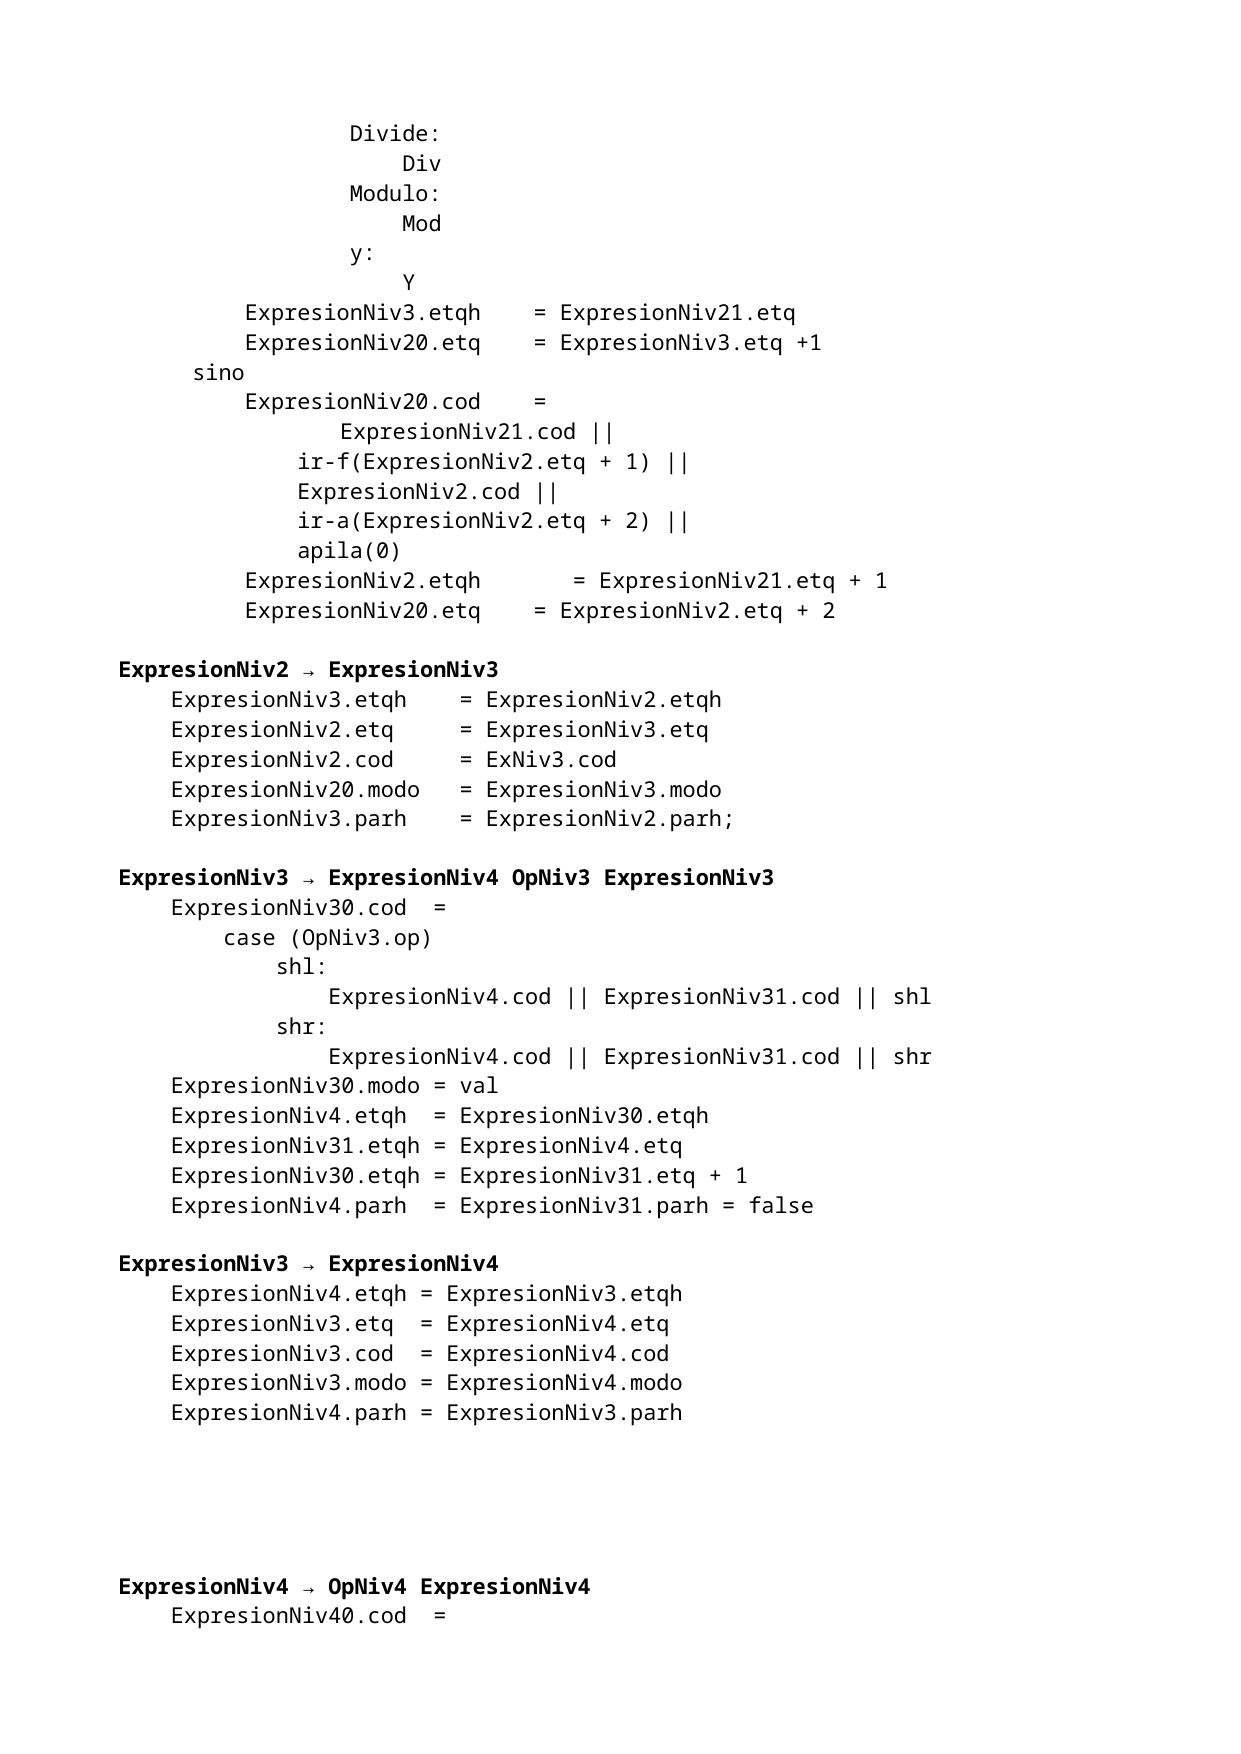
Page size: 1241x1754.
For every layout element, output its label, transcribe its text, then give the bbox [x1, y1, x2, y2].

text ExpresionNiv4.etqh = ExpresionNiv30.etqh [118, 1100, 1122, 1130]
text ExpresionNiv31.etqh = ExpresionNiv4.etq [118, 1130, 1122, 1160]
text ExpresionNiv2.cod = ExNiv3.cod [118, 744, 1122, 773]
text ExpresionNiv3.modo = ExpresionNiv4.modo [118, 1367, 1122, 1397]
text apila(0) [118, 535, 1122, 565]
text ExpresionNiv3.parh = ExpresionNiv2.parh; [118, 803, 1122, 833]
text Modulo: [118, 178, 1122, 207]
text ExpresionNiv20.etq = ExpresionNiv3.etq +1 [118, 327, 1122, 356]
text Div [118, 148, 1122, 178]
text shl: [118, 951, 1122, 981]
text sino [118, 356, 1122, 386]
text ExpresionNiv21.cod || [118, 416, 1122, 446]
text Mod [118, 207, 1122, 237]
text ExpresionNiv2.etqh = ExpresionNiv21.etq + 1 [118, 565, 1122, 595]
text ExpresionNiv30.cod = [118, 892, 1122, 921]
text ir-a(ExpresionNiv2.etq + 2) || [118, 505, 1122, 535]
text Divide: [118, 118, 1122, 148]
text ExpresionNiv30.modo = val [118, 1070, 1122, 1100]
text ExpresionNiv4.parh = ExpresionNiv31.parh = false [118, 1189, 1122, 1219]
text y: [118, 237, 1122, 267]
text shr: [118, 1011, 1122, 1041]
text ExpresionNiv30.etqh = ExpresionNiv31.etq + 1 [118, 1160, 1122, 1189]
text ExpresionNiv20.cod = [118, 386, 1122, 416]
text ExpresionNiv4.parh = ExpresionNiv3.parh [118, 1397, 1122, 1427]
text ExpresionNiv4.cod || ExpresionNiv31.cod || shl [118, 981, 1122, 1011]
text case (OpNiv3.op) [118, 921, 1122, 951]
text ExpresionNiv20.modo = ExpresionNiv3.modo [118, 773, 1122, 803]
text ExpresionNiv3.etq = ExpresionNiv4.etq [118, 1308, 1122, 1337]
text ExpresionNiv20.etq = ExpresionNiv2.etq + 2 [118, 595, 1122, 624]
text ExpresionNiv3 → ExpresionNiv4 OpNiv3 ExpresionNiv3 [118, 862, 1122, 892]
text ExpresionNiv4.cod || ExpresionNiv31.cod || shr [118, 1041, 1122, 1070]
text ir-f(ExpresionNiv2.etq + 1) || [118, 446, 1122, 476]
text ExpresionNiv2.etq = ExpresionNiv3.etq [118, 714, 1122, 744]
text ExpresionNiv3 → ExpresionNiv4 [118, 1248, 1122, 1278]
text ExpresionNiv2 → ExpresionNiv3 [118, 654, 1122, 684]
text ExpresionNiv4 → OpNiv4 ExpresionNiv4 [118, 1571, 1122, 1600]
text ExpresionNiv40.cod = [118, 1600, 1122, 1630]
text ExpresionNiv3.etqh = ExpresionNiv21.etq [118, 297, 1122, 327]
text Y [118, 267, 1122, 297]
text ExpresionNiv4.etqh = ExpresionNiv3.etqh [118, 1278, 1122, 1308]
text ExpresionNiv3.cod = ExpresionNiv4.cod [118, 1337, 1122, 1367]
text ExpresionNiv2.cod || [118, 476, 1122, 505]
text ExpresionNiv3.etqh = ExpresionNiv2.etqh [118, 684, 1122, 714]
